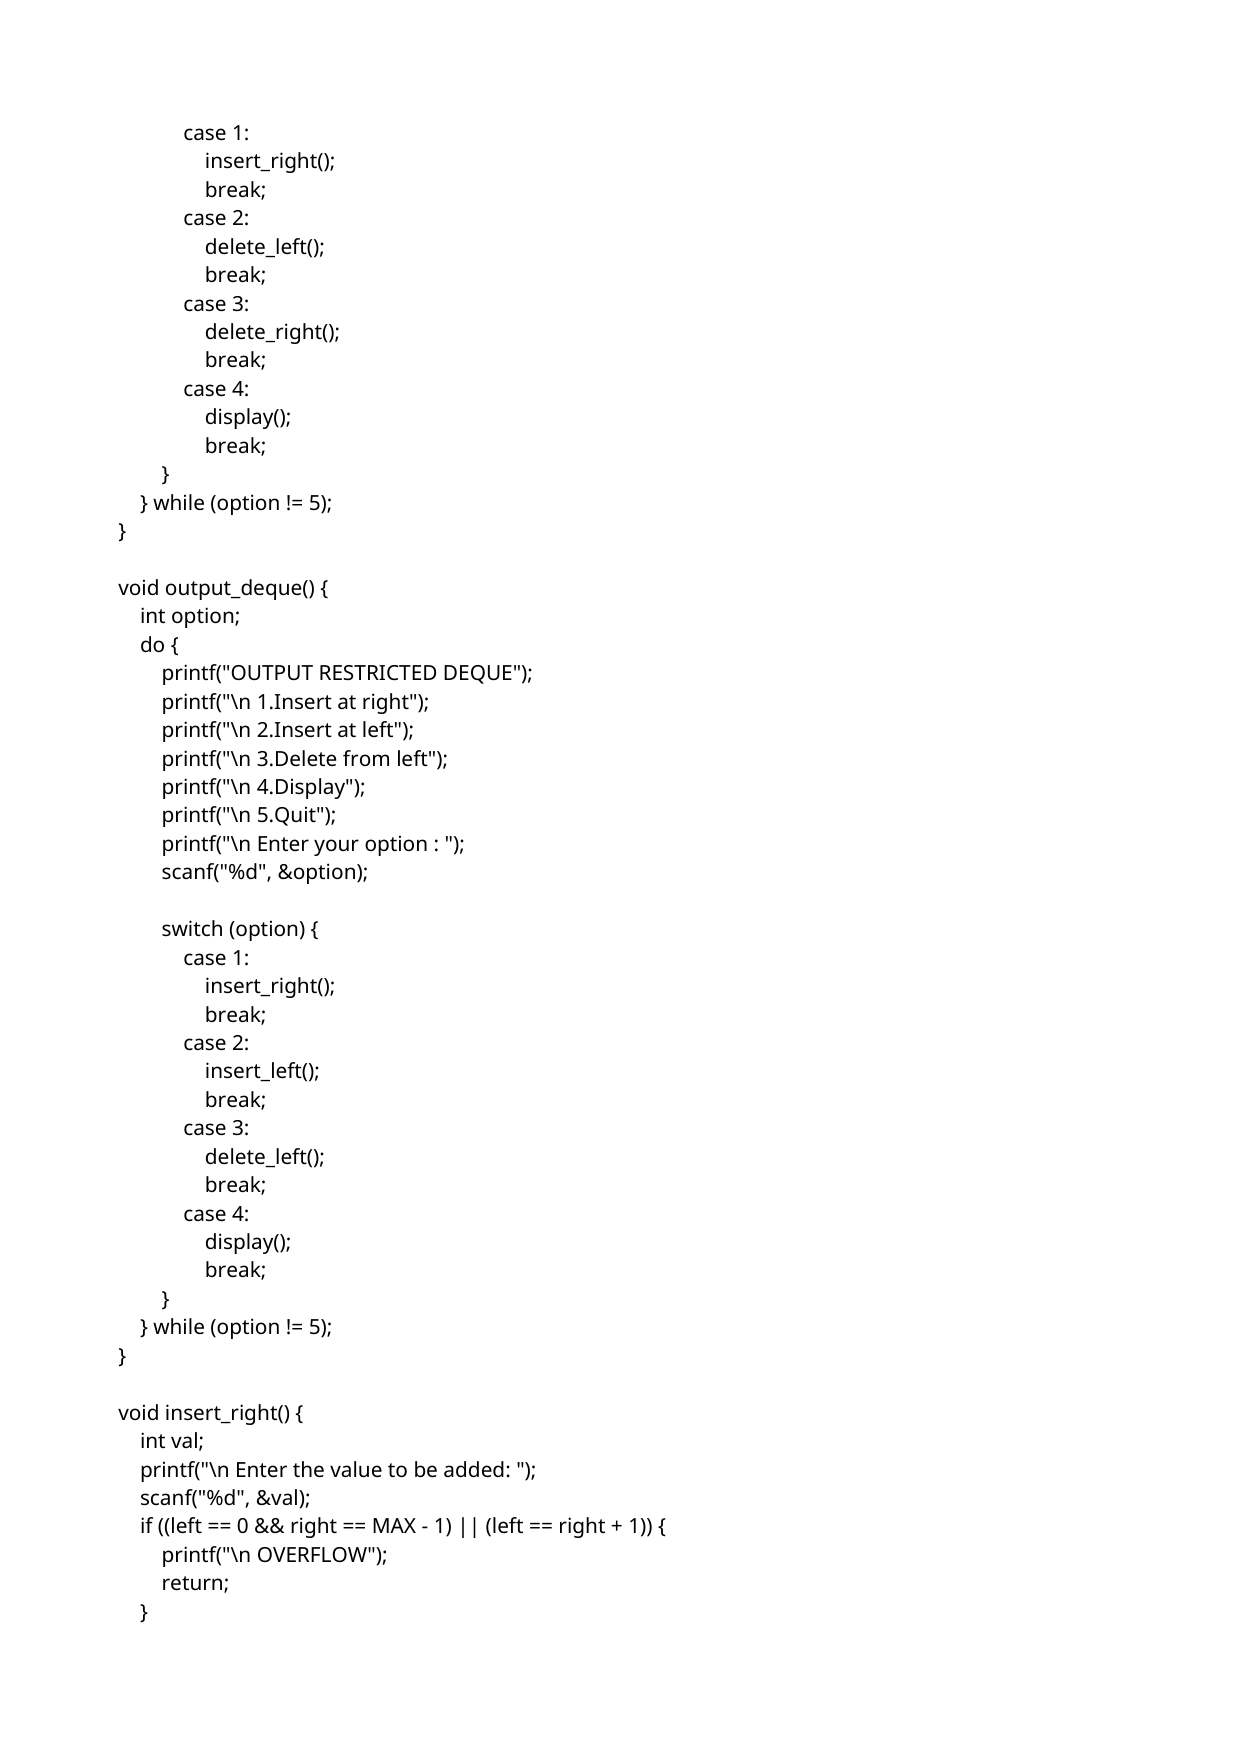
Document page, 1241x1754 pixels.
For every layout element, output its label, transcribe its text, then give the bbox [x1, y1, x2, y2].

text int option; [118, 602, 1122, 630]
text printf("\n Enter your option : "); [118, 829, 1122, 857]
text case 2: [118, 203, 1122, 232]
text insert_right(); [118, 147, 1122, 175]
text break; [118, 260, 1122, 289]
text delete_right(); [118, 317, 1122, 346]
text void insert_right() { [118, 1398, 1122, 1426]
text insert_right(); [118, 971, 1122, 1000]
text case 2: [118, 1028, 1122, 1057]
text break; [118, 1000, 1122, 1028]
text case 4: [118, 1199, 1122, 1227]
text switch (option) { [118, 914, 1122, 943]
text printf("\n 2.Insert at left"); [118, 715, 1122, 744]
text scanf("%d", &option); [118, 857, 1122, 886]
text insert_left(); [118, 1057, 1122, 1085]
text break; [118, 175, 1122, 203]
text } [118, 516, 1122, 545]
text return; [118, 1568, 1122, 1597]
text case 3: [118, 1113, 1122, 1142]
text } while (option != 5); [118, 1312, 1122, 1341]
text break; [118, 1256, 1122, 1284]
text scanf("%d", &val); [118, 1483, 1122, 1512]
text break; [118, 431, 1122, 459]
text break; [118, 346, 1122, 374]
text } while (option != 5); [118, 488, 1122, 516]
text } [118, 1284, 1122, 1312]
text } [118, 459, 1122, 488]
text printf("\n OVERFLOW"); [118, 1540, 1122, 1568]
text } [118, 1341, 1122, 1369]
text do { [118, 630, 1122, 658]
text printf("\n 1.Insert at right"); [118, 687, 1122, 715]
text case 3: [118, 289, 1122, 317]
text delete_left(); [118, 1142, 1122, 1170]
text int val; [118, 1426, 1122, 1455]
text printf("OUTPUT RESTRICTED DEQUE"); [118, 658, 1122, 687]
text printf("\n 5.Quit"); [118, 801, 1122, 829]
text case 1: [118, 118, 1122, 147]
text printf("\n 4.Display"); [118, 772, 1122, 801]
text break; [118, 1170, 1122, 1199]
text printf("\n 3.Delete from left"); [118, 744, 1122, 772]
text case 4: [118, 374, 1122, 402]
text display(); [118, 1227, 1122, 1256]
text delete_left(); [118, 232, 1122, 260]
text void output_deque() { [118, 573, 1122, 602]
text display(); [118, 402, 1122, 431]
text if ((left == 0 && right == MAX - 1) || (left == right + 1)) { [118, 1512, 1122, 1540]
text printf("\n Enter the value to be added: "); [118, 1455, 1122, 1483]
text } [118, 1597, 1122, 1625]
text case 1: [118, 943, 1122, 971]
text break; [118, 1085, 1122, 1113]
